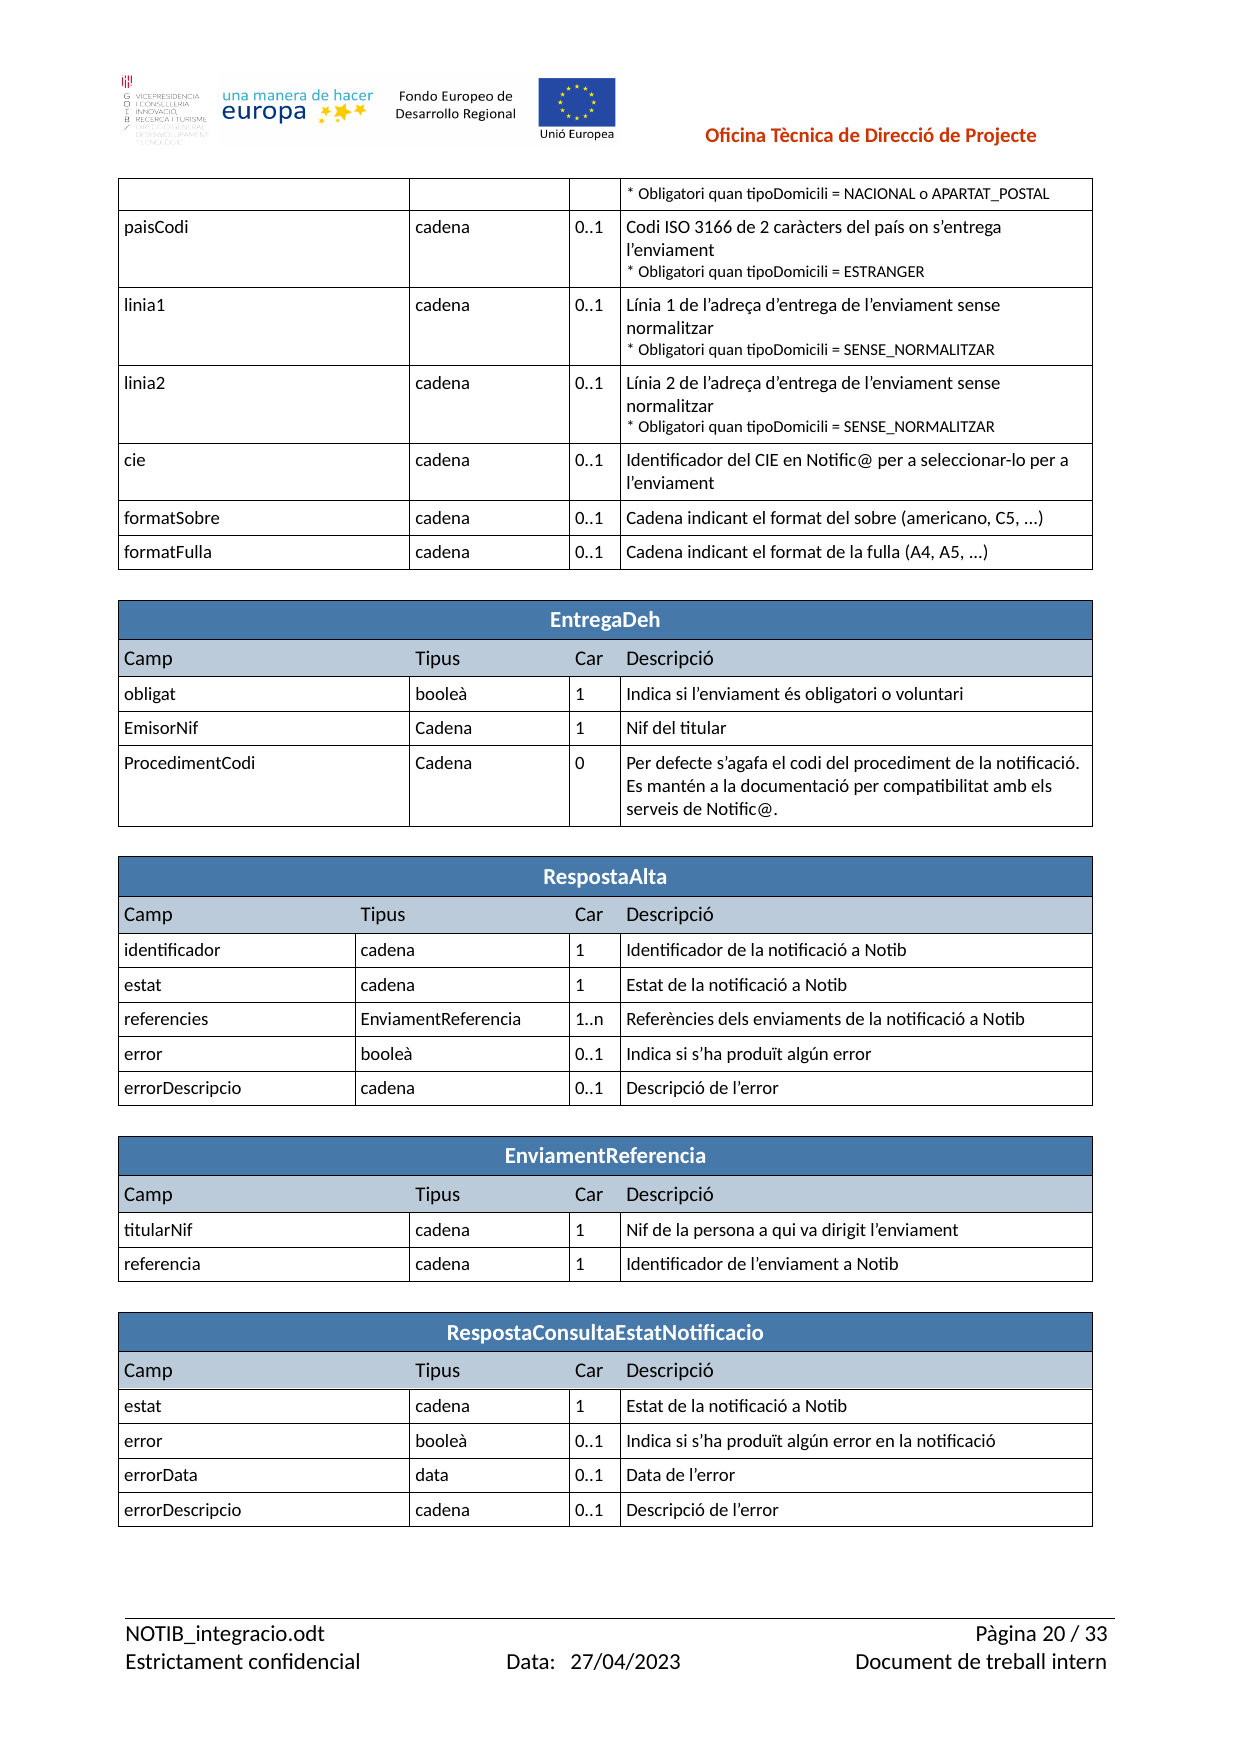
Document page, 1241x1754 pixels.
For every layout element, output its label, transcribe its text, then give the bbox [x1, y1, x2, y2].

table_cell Descripció [620, 640, 1092, 676]
table_cell 1 [570, 677, 620, 711]
table_cell linia2 [119, 366, 409, 443]
table_header EntregaDeh [119, 601, 1092, 639]
table_cell cadena [356, 968, 569, 1002]
table_cell 1 [570, 934, 620, 967]
table_cell 0..1 [570, 1072, 620, 1105]
table_cell [410, 179, 569, 209]
table_cell Identificador de la notificació a Notib [621, 934, 1092, 967]
table_cell Car [569, 1176, 620, 1212]
table_cell booleà [356, 1037, 569, 1071]
table_cell 1 [570, 1248, 620, 1281]
table_cell cadena [410, 211, 569, 287]
table_cell cadena [410, 1493, 569, 1526]
table_cell 1..n [570, 1003, 620, 1036]
table_cell errorDescripcio [119, 1493, 409, 1526]
picture [219, 73, 621, 147]
table_cell cadena [410, 501, 569, 534]
table_cell Cadena indicant el format de la fulla (A4, A5, ...) [621, 536, 1092, 569]
table_cell 1 [570, 1390, 620, 1423]
table_cell Tipus [355, 897, 569, 933]
table_cell Descripció [620, 1176, 1092, 1212]
table_cell paisCodi [119, 211, 409, 287]
table_cell formatSobre [119, 501, 409, 534]
table_cell cadena [410, 1390, 569, 1423]
table_cell cadena [356, 934, 569, 967]
table_cell Cadena [410, 746, 569, 826]
table_cell Car [569, 640, 620, 676]
table_cell 1 [570, 1213, 620, 1247]
table_cell Descripció [620, 1352, 1092, 1388]
table_cell booleà [410, 1424, 569, 1457]
table_cell Cadena [410, 712, 569, 745]
table_cell Per defecte s’agafa el codi del procediment de la notificació. Es mantén a la documentació per compatibilitat amb els serveis de Notific@. [621, 746, 1092, 826]
table_cell Identificador de l’enviament a Notib [621, 1248, 1092, 1281]
table_cell Identificador del CIE en Notific@ per a seleccionar-lo per a l’enviament [621, 444, 1092, 500]
table_cell Estat de la notificació a Notib [621, 1390, 1092, 1423]
table_cell referencia [119, 1248, 409, 1281]
table_cell 0..1 [570, 1037, 620, 1071]
table_cell Referències dels enviaments de la notificació a Notib [621, 1003, 1092, 1036]
table_cell Camp [119, 640, 409, 676]
table_header RespostaAlta [119, 857, 1092, 896]
table_cell 0..1 [570, 1459, 620, 1492]
picture [118, 73, 213, 147]
table_cell EmisorNif [119, 712, 409, 745]
table_cell cadena [410, 536, 569, 569]
table_cell booleà [410, 677, 569, 711]
table_cell 0..1 [570, 501, 620, 534]
table_cell titularNif [119, 1213, 409, 1247]
table_cell data [410, 1459, 569, 1492]
table_cell Cadena indicant el format del sobre (americano, C5, ...) [621, 501, 1092, 534]
table_cell estat [119, 1390, 409, 1423]
table_cell [570, 179, 620, 209]
table_cell cadena [410, 288, 569, 365]
table_cell 0 [570, 746, 620, 826]
table_cell 0..1 [570, 1424, 620, 1457]
table_cell error [119, 1424, 409, 1457]
table_cell Car [569, 1352, 620, 1388]
table_cell Indica si s’ha produït algún error [621, 1037, 1092, 1071]
table_cell * Obligatori quan tipoDomicili = NACIONAL o APARTAT_POSTAL [621, 179, 1092, 209]
table_cell formatFulla [119, 536, 409, 569]
table_cell cadena [410, 366, 569, 443]
table_cell Descripció de l’error [621, 1072, 1092, 1105]
table_cell Codi ISO 3166 de 2 caràcters del país on s’entrega l’enviament * Obligatori quan tipoDomicili = ESTRANGER [621, 211, 1092, 287]
table_cell errorData [119, 1459, 409, 1492]
table_cell 0..1 [570, 1493, 620, 1526]
table_cell EnviamentReferencia [356, 1003, 569, 1036]
table_cell cadena [410, 1248, 569, 1281]
table_cell Nif del titular [621, 712, 1092, 745]
table_header EnviamentReferencia [119, 1137, 1092, 1175]
table_cell obligat [119, 677, 409, 711]
table_cell error [119, 1037, 355, 1071]
table_cell Camp [119, 897, 355, 933]
table_cell cadena [410, 444, 569, 500]
table_cell cie [119, 444, 409, 500]
table_cell 0..1 [570, 366, 620, 443]
table_cell [119, 179, 409, 209]
table_cell 0..1 [570, 444, 620, 500]
table_cell errorDescripcio [119, 1072, 355, 1105]
table_cell Camp [119, 1352, 409, 1388]
table_cell referencies [119, 1003, 355, 1036]
table_cell cadena [410, 1213, 569, 1247]
table_cell Tipus [409, 640, 569, 676]
table_cell Indica si s’ha produït algún error en la notificació [621, 1424, 1092, 1457]
table_cell identificador [119, 934, 355, 967]
table_cell 0..1 [570, 536, 620, 569]
table_cell linia1 [119, 288, 409, 365]
table_cell 0..1 [570, 211, 620, 287]
table_cell Car [569, 897, 620, 933]
table_cell Línia 1 de l’adreça d’entrega de l’enviament sense normalitzar * Obligatori quan tipoDomicili = SENSE_NORMALITZAR [621, 288, 1092, 365]
table_cell 0..1 [570, 288, 620, 365]
table_cell Línia 2 de l’adreça d’entrega de l’enviament sense normalitzar * Obligatori quan tipoDomicili = SENSE_NORMALITZAR [621, 366, 1092, 443]
table_cell Data de l’error [621, 1459, 1092, 1492]
table_cell Estat de la notificació a Notib [621, 968, 1092, 1002]
table_header RespostaConsultaEstatNotificacio [119, 1313, 1092, 1351]
table_cell 1 [570, 968, 620, 1002]
table_cell Descripció [620, 897, 1092, 933]
table_cell ProcedimentCodi [119, 746, 409, 826]
table_cell Descripció de l’error [621, 1493, 1092, 1526]
table_cell Tipus [409, 1176, 569, 1212]
table_cell cadena [356, 1072, 569, 1105]
table_cell Tipus [409, 1352, 569, 1388]
table_cell Nif de la persona a qui va dirigit l’enviament [621, 1213, 1092, 1247]
table_cell Indica si l’enviament és obligatori o voluntari [621, 677, 1092, 711]
table_cell 1 [570, 712, 620, 745]
table_cell Camp [119, 1176, 409, 1212]
table_cell estat [119, 968, 355, 1002]
